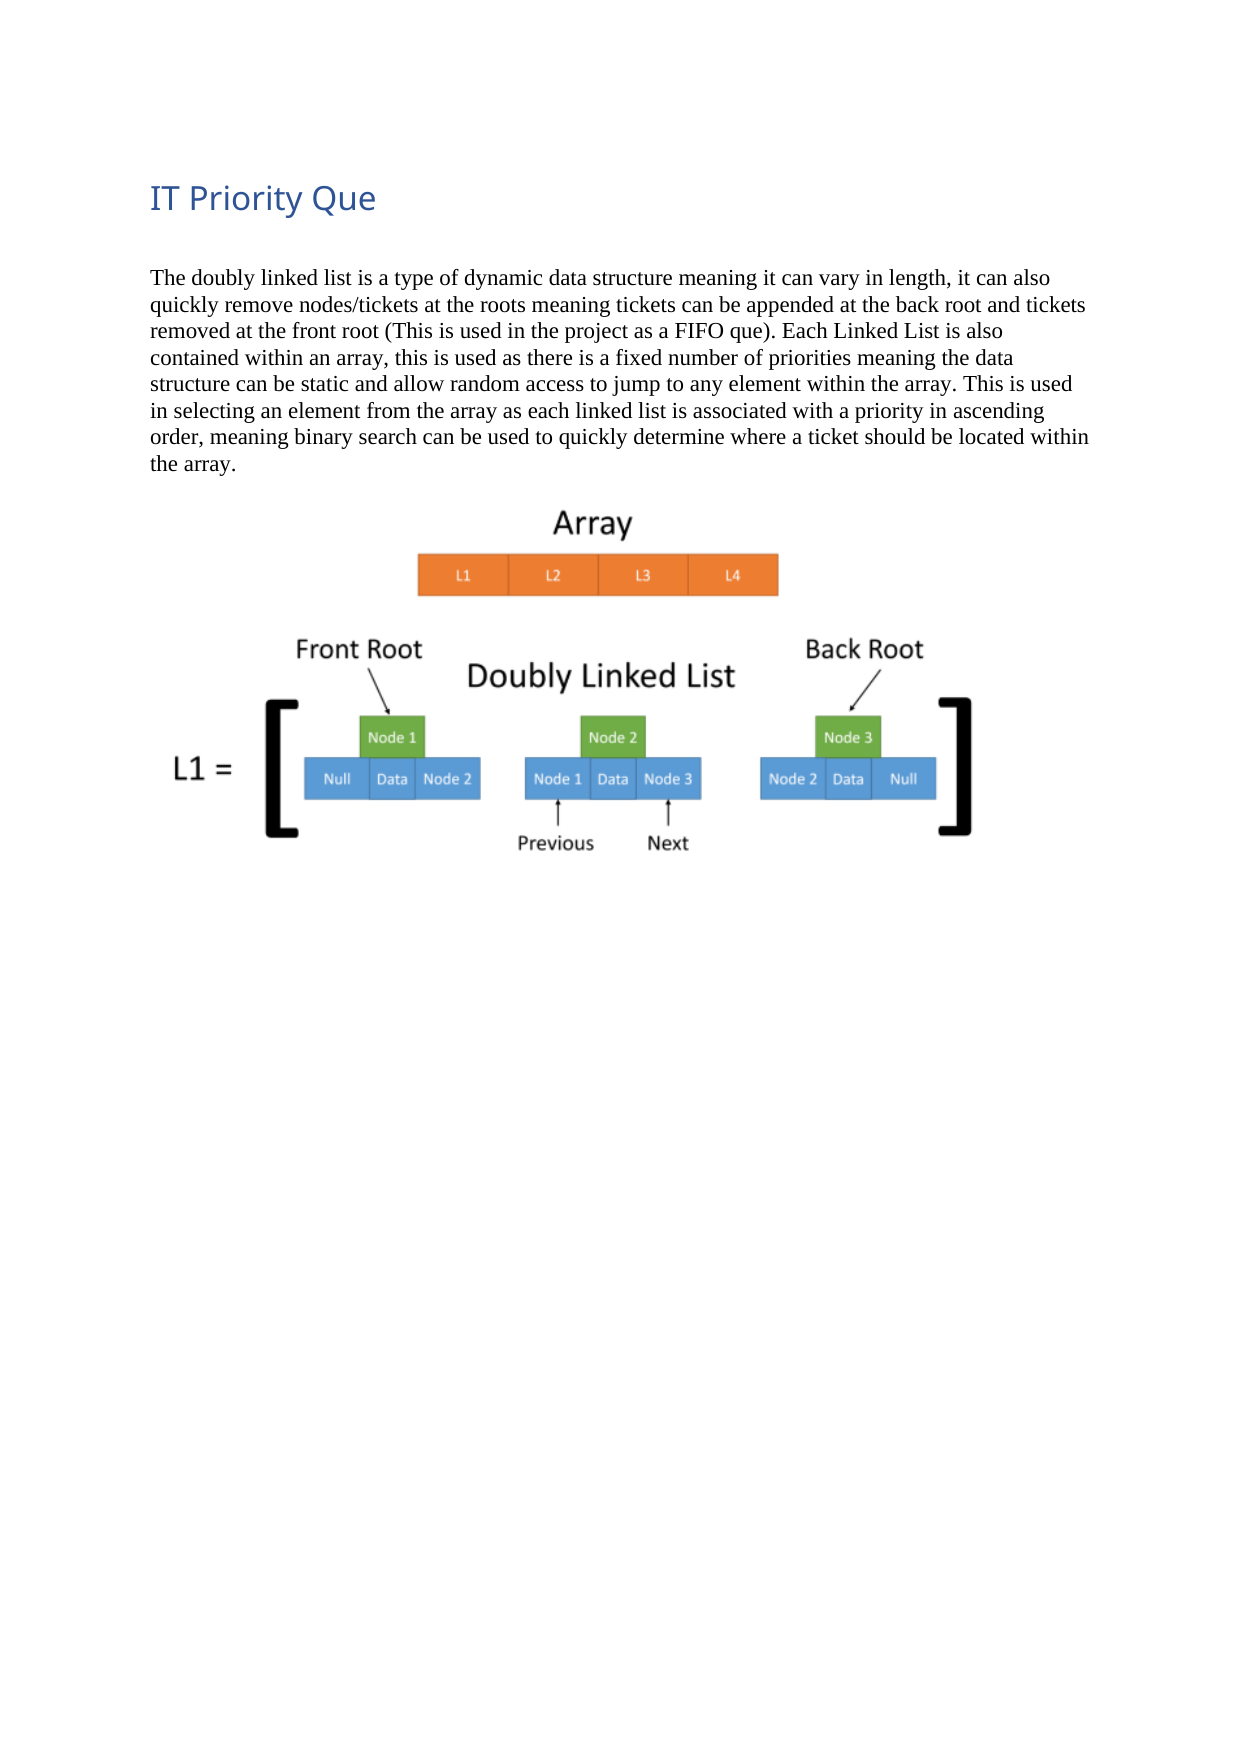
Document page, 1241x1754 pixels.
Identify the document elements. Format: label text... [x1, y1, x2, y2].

subtitle IT Priority Que [150, 175, 1090, 220]
text The doubly linked list is a type of dynamic data structure meaning it can vary in length, it can also quickly remove nodes/tickets at the roots meaning tickets can be appended at the back root and tickets removed at the front root (This is used in the project as a FIFO que). Each Linked List is also contained within an array, this is used as there is a fixed number of priorities meaning the data structure can be static and allow random access to jump to any element within the array. This is used in selecting an element from the array as each linked list is associated with a priority in ascending order, meaning binary search can be used to quickly determine where a ticket should be located within the array. [150, 264, 1090, 476]
